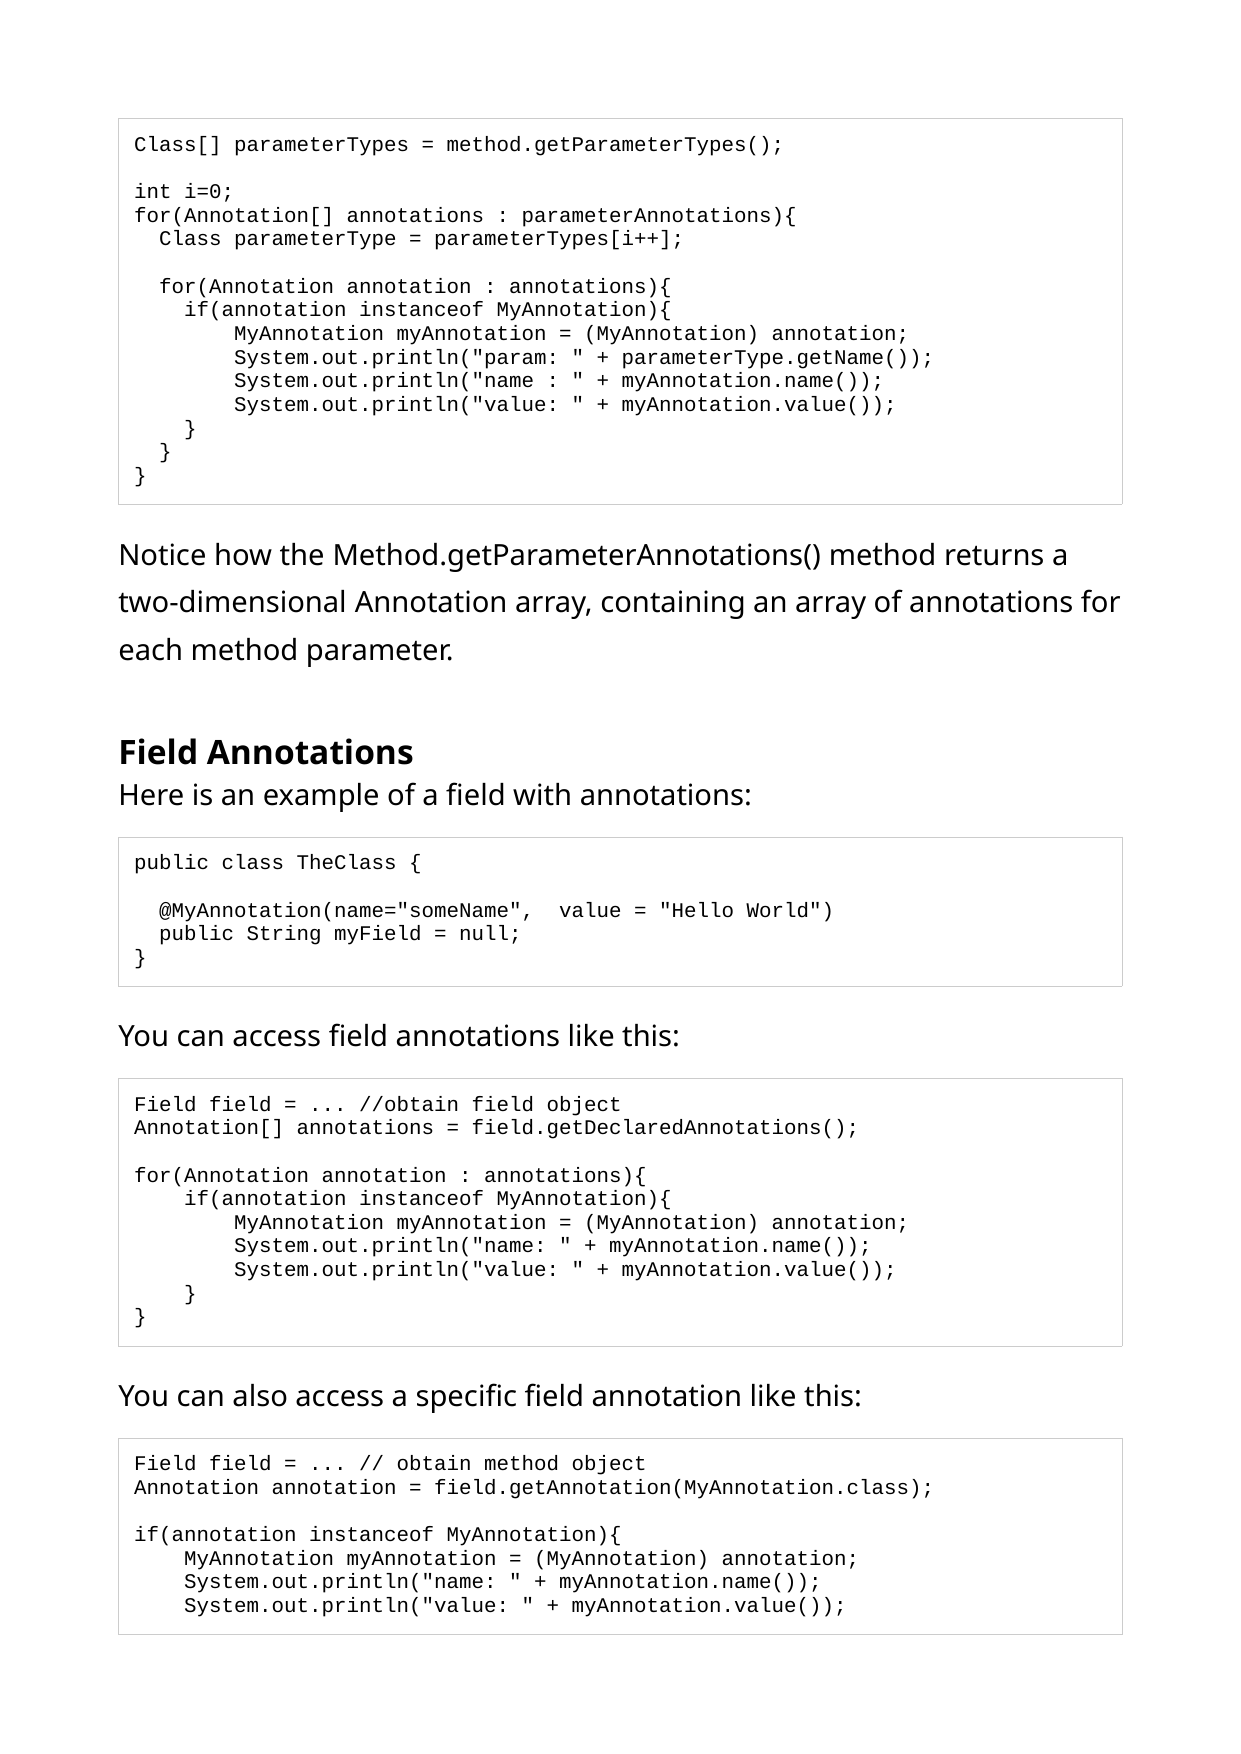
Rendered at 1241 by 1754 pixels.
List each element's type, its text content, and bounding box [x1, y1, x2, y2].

text if(annotation instanceof MyAnnotation){ [119, 1172, 1122, 1196]
text public String myField = null; [119, 907, 1122, 931]
text Class parameterType = parameterTypes[i++]; [119, 213, 1122, 252]
text } [119, 402, 1122, 426]
text } [324, 1267, 330, 1275]
text } [749, 402, 755, 410]
text Annotation[] annotations = field.getDeclaredAnnotations(); [119, 1102, 1122, 1141]
text MyAnnotation myAnnotation = (MyAnnotation) annotation; [119, 1532, 1122, 1556]
text Class[] parameterTypes = method.getParameterTypes(); [119, 119, 1122, 157]
text System.out.println("name: " + myAnnotation.name()); [119, 1556, 1122, 1579]
text } [825, 402, 830, 410]
text } [687, 1267, 693, 1275]
text } [525, 1267, 530, 1275]
subtitle Field Annotations [118, 729, 1122, 774]
text You can also access a specific field annotation like this: [118, 1375, 1122, 1415]
text System.out.println("value: " + myAnnotation.value()); [119, 1243, 1122, 1267]
text if(annotation instanceof MyAnnotation){ [119, 284, 1122, 307]
text } [119, 449, 1122, 504]
text } [119, 1291, 1122, 1346]
text Annotation annotation = field.getAnnotation(MyAnnotation.class); [119, 1461, 1122, 1501]
text } [525, 402, 530, 410]
text } [338, 1267, 343, 1275]
text Field field = ... // obtain method object [119, 1439, 1122, 1461]
text Notice how the Method.getParameterAnnotations() method returns a two-dimensional Annotation array, containing an array of annotations for each method parameter. [118, 534, 1122, 669]
text for(Annotation annotation : annotations){ [119, 260, 1122, 284]
text } [119, 1267, 1122, 1291]
text for(Annotation[] annotations : parameterAnnotations){ [119, 189, 1122, 213]
text MyAnnotation myAnnotation = (MyAnnotation) annotation; [119, 307, 1122, 331]
text int i=0; [119, 165, 1122, 189]
text System.out.println("name : " + myAnnotation.name()); [119, 354, 1122, 378]
text for(Annotation annotation : annotations){ [119, 1149, 1122, 1172]
text public class TheClass { [119, 838, 1122, 876]
text } [119, 426, 1122, 449]
text } [825, 1267, 830, 1275]
text You can access field annotations like this: [118, 1016, 1122, 1055]
text System.out.println("param: " + parameterType.getName()); [119, 331, 1122, 354]
text @MyAnnotation(name="someName", value = "Hello World") [119, 884, 1122, 907]
text } [324, 402, 330, 410]
text Here is an example of a field with annotations: [118, 774, 1122, 814]
text } [338, 402, 343, 410]
text } [749, 1267, 755, 1275]
text if(annotation instanceof MyAnnotation){ [119, 1508, 1122, 1532]
text System.out.println("value: " + myAnnotation.value()); [119, 1579, 1122, 1634]
text } [687, 402, 693, 410]
text } [119, 931, 1122, 986]
text System.out.println("name: " + myAnnotation.name()); [119, 1220, 1122, 1243]
text System.out.println("value: " + myAnnotation.value()); [119, 378, 1122, 402]
text MyAnnotation myAnnotation = (MyAnnotation) annotation; [119, 1196, 1122, 1220]
text Field field = ... //obtain field object [119, 1079, 1122, 1102]
